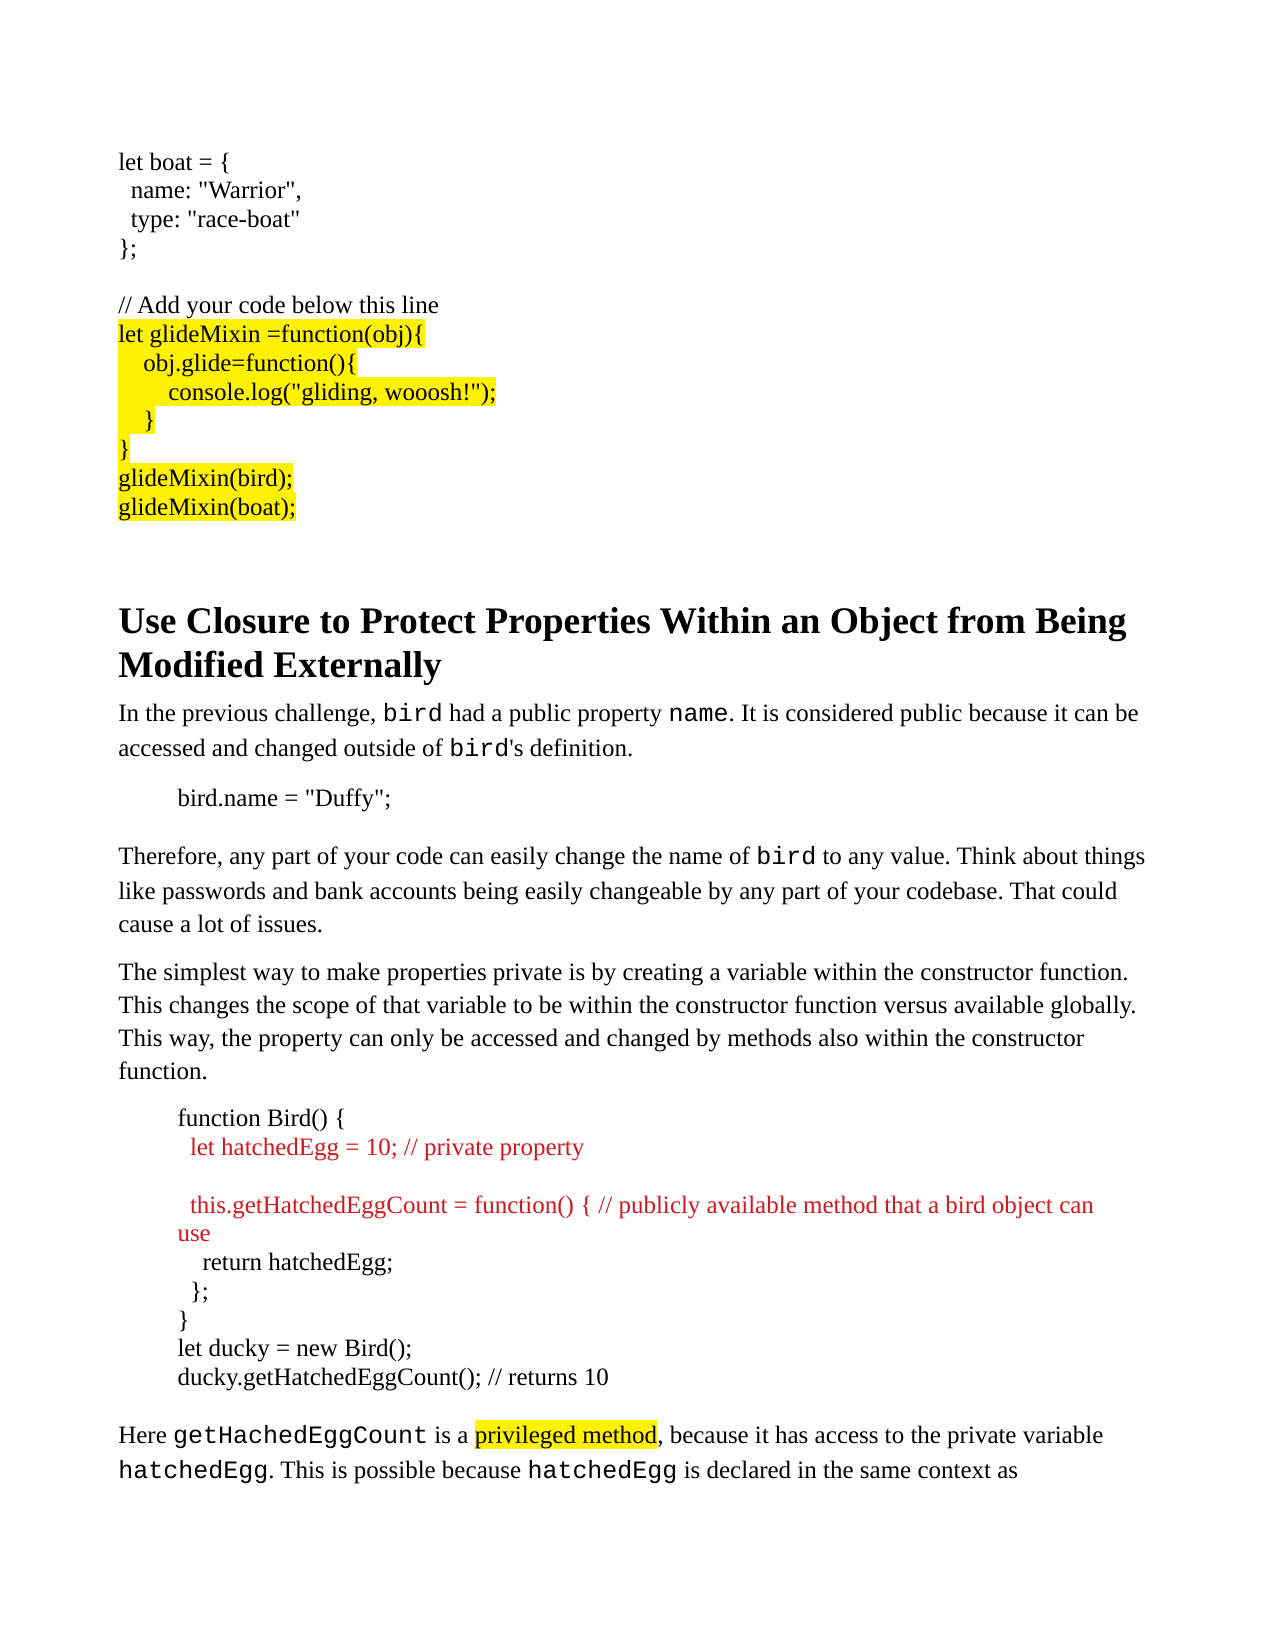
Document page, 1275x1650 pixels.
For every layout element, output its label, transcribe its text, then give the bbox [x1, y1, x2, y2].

text type: "race-boat" [118, 204, 1157, 233]
text In the previous challenge, bird had a public property name. It is considered public because it can be accessed and changed outside of bird's definition. [118, 698, 1157, 764]
text Therefore, any part of your code can easily change the name of bird to any value. Think about things like passwords and bank accounts being easily changeable by any part of your codebase. That could cause a lot of issues. [118, 841, 1157, 938]
text function Bird() { let hatchedEgg = 10; // private property this.getHatchedEggCount = function() { // publicly available method that a bird object can use return hatchedEgg; }; } let ducky = new Bird(); ducky.getHatchedEggCount(); // returns 10 [177, 1103, 1098, 1391]
text } [118, 406, 1157, 434]
subtitle Use Closure to Protect Properties Within an Object from Being Modified Externally [118, 599, 1157, 685]
text } [118, 434, 1157, 463]
text let boat = { [118, 147, 1157, 176]
text bird.name = "Duffy"; [177, 783, 1098, 812]
text }; [118, 233, 1157, 262]
text let glideMixin =function(obj){ [118, 319, 1157, 348]
text The simplest way to make properties private is by creating a variable within the constructor function. This changes the scope of that variable to be within the constructor function versus available globally. This way, the property can only be accessed and changed by methods also within the constructor function. [118, 957, 1157, 1084]
text Here getHachedEggCount is a privileged method, because it has access to the private variable hatchedEgg. This is possible because hatchedEgg is declared in the same context as [118, 1420, 1157, 1486]
text obj.glide=function(){ [118, 348, 1157, 377]
text console.log("gliding, wooosh!"); [118, 377, 1157, 406]
text // Add your code below this line [118, 291, 1157, 319]
text glideMixin(boat); [118, 492, 1157, 521]
text name: "Warrior", [118, 176, 1157, 204]
text glideMixin(bird); [118, 463, 1157, 492]
